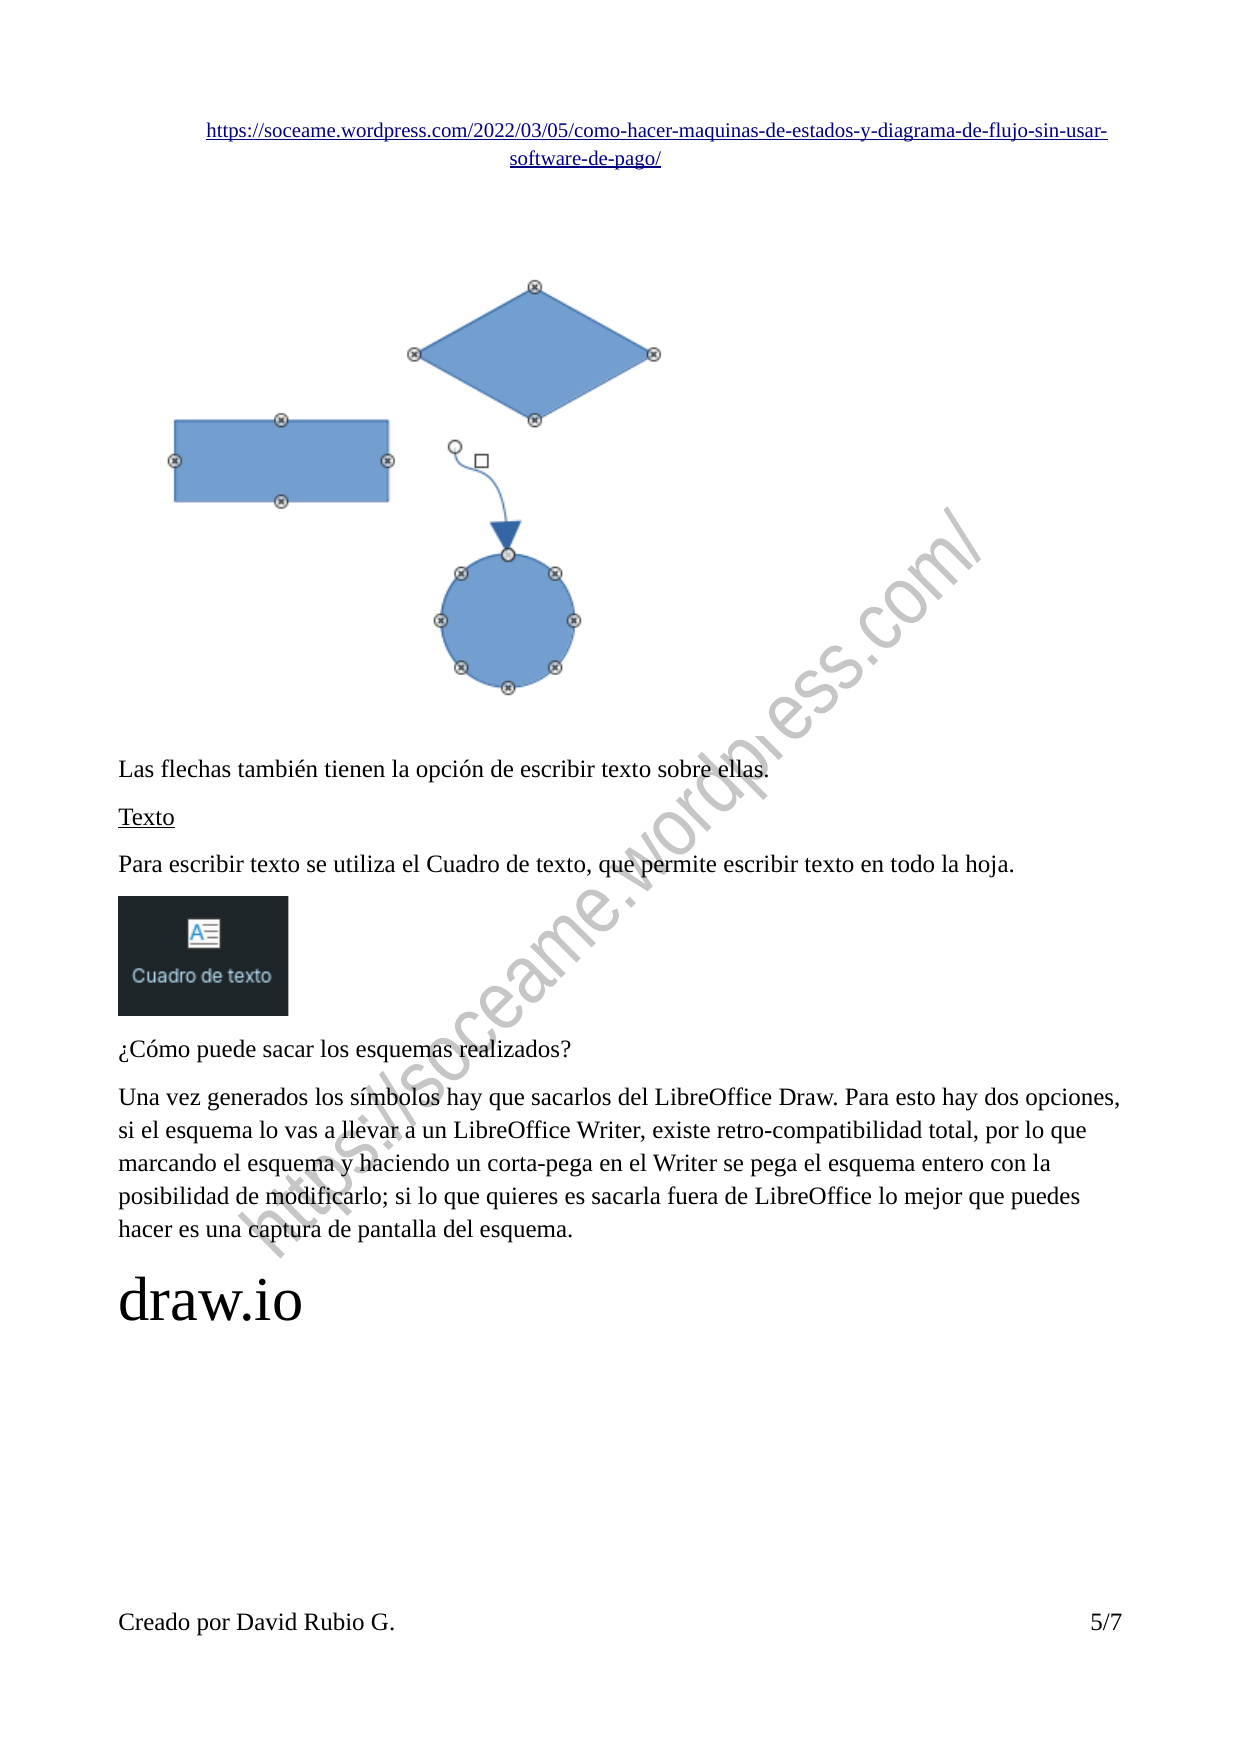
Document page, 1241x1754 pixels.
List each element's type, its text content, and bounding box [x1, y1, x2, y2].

text Para escribir texto se utiliza el Cuadro de texto, que permite escribir texto en todo la hoja. [118, 849, 629, 878]
picture [118, 896, 289, 1016]
text Las flechas también tienen la opción de escribir texto sobre ellas. [753, 754, 1122, 783]
text Para escribir texto se utiliza el Cuadro de texto, que permite escribir texto en todo la hoja. [645, 849, 1122, 878]
text Texto [118, 802, 704, 830]
text ¿Cómo puede sacar los esquemas realizados? [118, 1034, 1122, 1063]
picture [118, 199, 765, 736]
text Las flechas también tienen la opción de escribir texto sobre ellas. [118, 754, 705, 783]
text Una vez generados los símbolos hay que sacarlos del LibreOffice Draw. Para esto hay dos opciones, si el esquema lo vas a llevar a un LibreOffice Writer, existe retro-compatibilidad total, por lo que marcando el esquema y haciendo un corta-pega en el Writer se pega el esquema entero con la posibilidad de modificarlo; si lo que quieres es sacarla fuera de LibreOffice lo mejor que puedes hacer es una captura de pantalla del esquema. [118, 1082, 1122, 1243]
text draw.io [118, 1262, 1122, 1334]
text [690, 802, 1122, 830]
